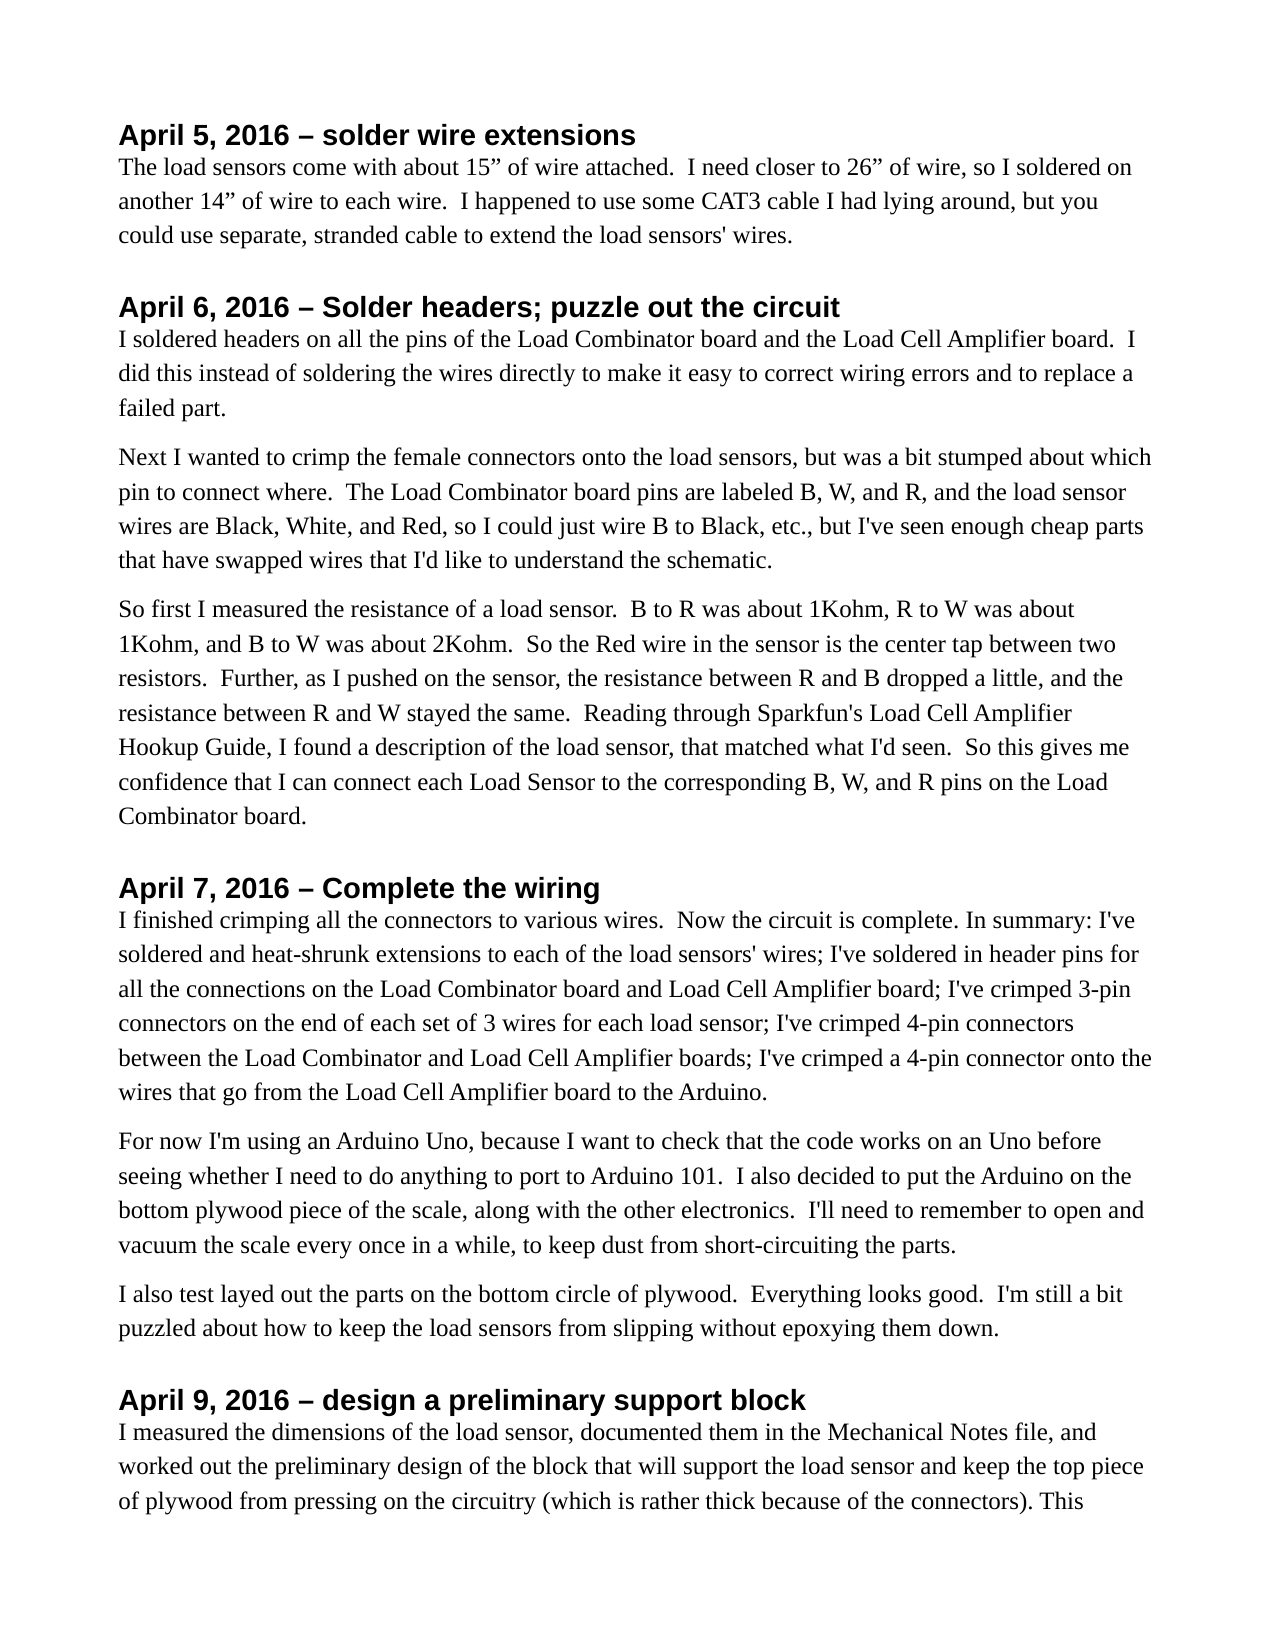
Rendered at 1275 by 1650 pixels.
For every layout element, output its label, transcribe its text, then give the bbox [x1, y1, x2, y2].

text For now I'm using an Arduino Uno, because I want to check that the code works on an Uno before seeing whether I need to do anything to port to Arduino 101. I also decided to put the Arduino on the bottom plywood piece of the scale, along with the other electronics. I'll need to remember to open and vacuum the scale every once in a while, to keep dust from short-circuiting the parts. [118, 1126, 1157, 1258]
subtitle April 5, 2016 – solder wire extensions [118, 118, 1157, 152]
subtitle April 7, 2016 – Complete the wiring [118, 871, 1157, 905]
text So first I measured the resistance of a load sensor. B to R was about 1Kohm, R to W was about 1Kohm, and B to W was about 2Kohm. So the Red wire in the sensor is the center tap between two resistors. Further, as I pushed on the sensor, the resistance between R and B dropped a little, and the resistance between R and W stayed the same. Reading through Sparkfun's Load Cell Amplifier Hookup Guide, I found a description of the load sensor, that matched what I'd seen. So this gives me confidence that I can connect each Load Sensor to the corresponding B, W, and R pins on the Load Combinator board. [118, 594, 1157, 830]
text I also test layed out the parts on the bottom circle of plywood. Everything looks good. I'm still a bit puzzled about how to keep the load sensors from slipping without epoxying them down. [118, 1279, 1157, 1342]
text I measured the dimensions of the load sensor, documented them in the Mechanical Notes file, and worked out the preliminary design of the block that will support the load sensor and keep the top piece of plywood from pressing on the circuitry (which is rather thick because of the connectors). This [118, 1417, 1157, 1514]
subtitle April 9, 2016 – design a preliminary support block [118, 1383, 1157, 1417]
text The load sensors come with about 15” of wire attached. I need closer to 26” of wire, so I soldered on another 14” of wire to each wire. I happened to use some CAT3 cable I had lying around, but you could use separate, stranded cable to extend the load sensors' wires. [118, 152, 1157, 249]
text I finished crimping all the connectors to various wires. Now the circuit is complete. In summary: I've soldered and heat-shrunk extensions to each of the load sensors' wires; I've soldered in header pins for all the connections on the Load Combinator board and Load Cell Amplifier board; I've crimped 3-pin connectors on the end of each set of 3 wires for each load sensor; I've crimped 4-pin connectors between the Load Combinator and Load Cell Amplifier boards; I've crimped a 4-pin connector onto the wires that go from the Load Cell Amplifier board to the Arduino. [118, 905, 1157, 1106]
subtitle April 6, 2016 – Solder headers; puzzle out the circuit [118, 291, 1157, 324]
text Next I wanted to crimp the female connectors onto the load sensors, but was a bit stumped about which pin to connect where. The Load Combinator board pins are labeled B, W, and R, and the load sensor wires are Black, White, and Red, so I could just wire B to Black, etc., but I've seen enough cheap parts that have swapped wires that I'd like to understand the schematic. [118, 442, 1157, 574]
text I soldered headers on all the pins of the Load Combinator board and the Load Cell Amplifier board. I did this instead of soldering the wires directly to make it easy to correct wiring errors and to replace a failed part. [118, 324, 1157, 422]
